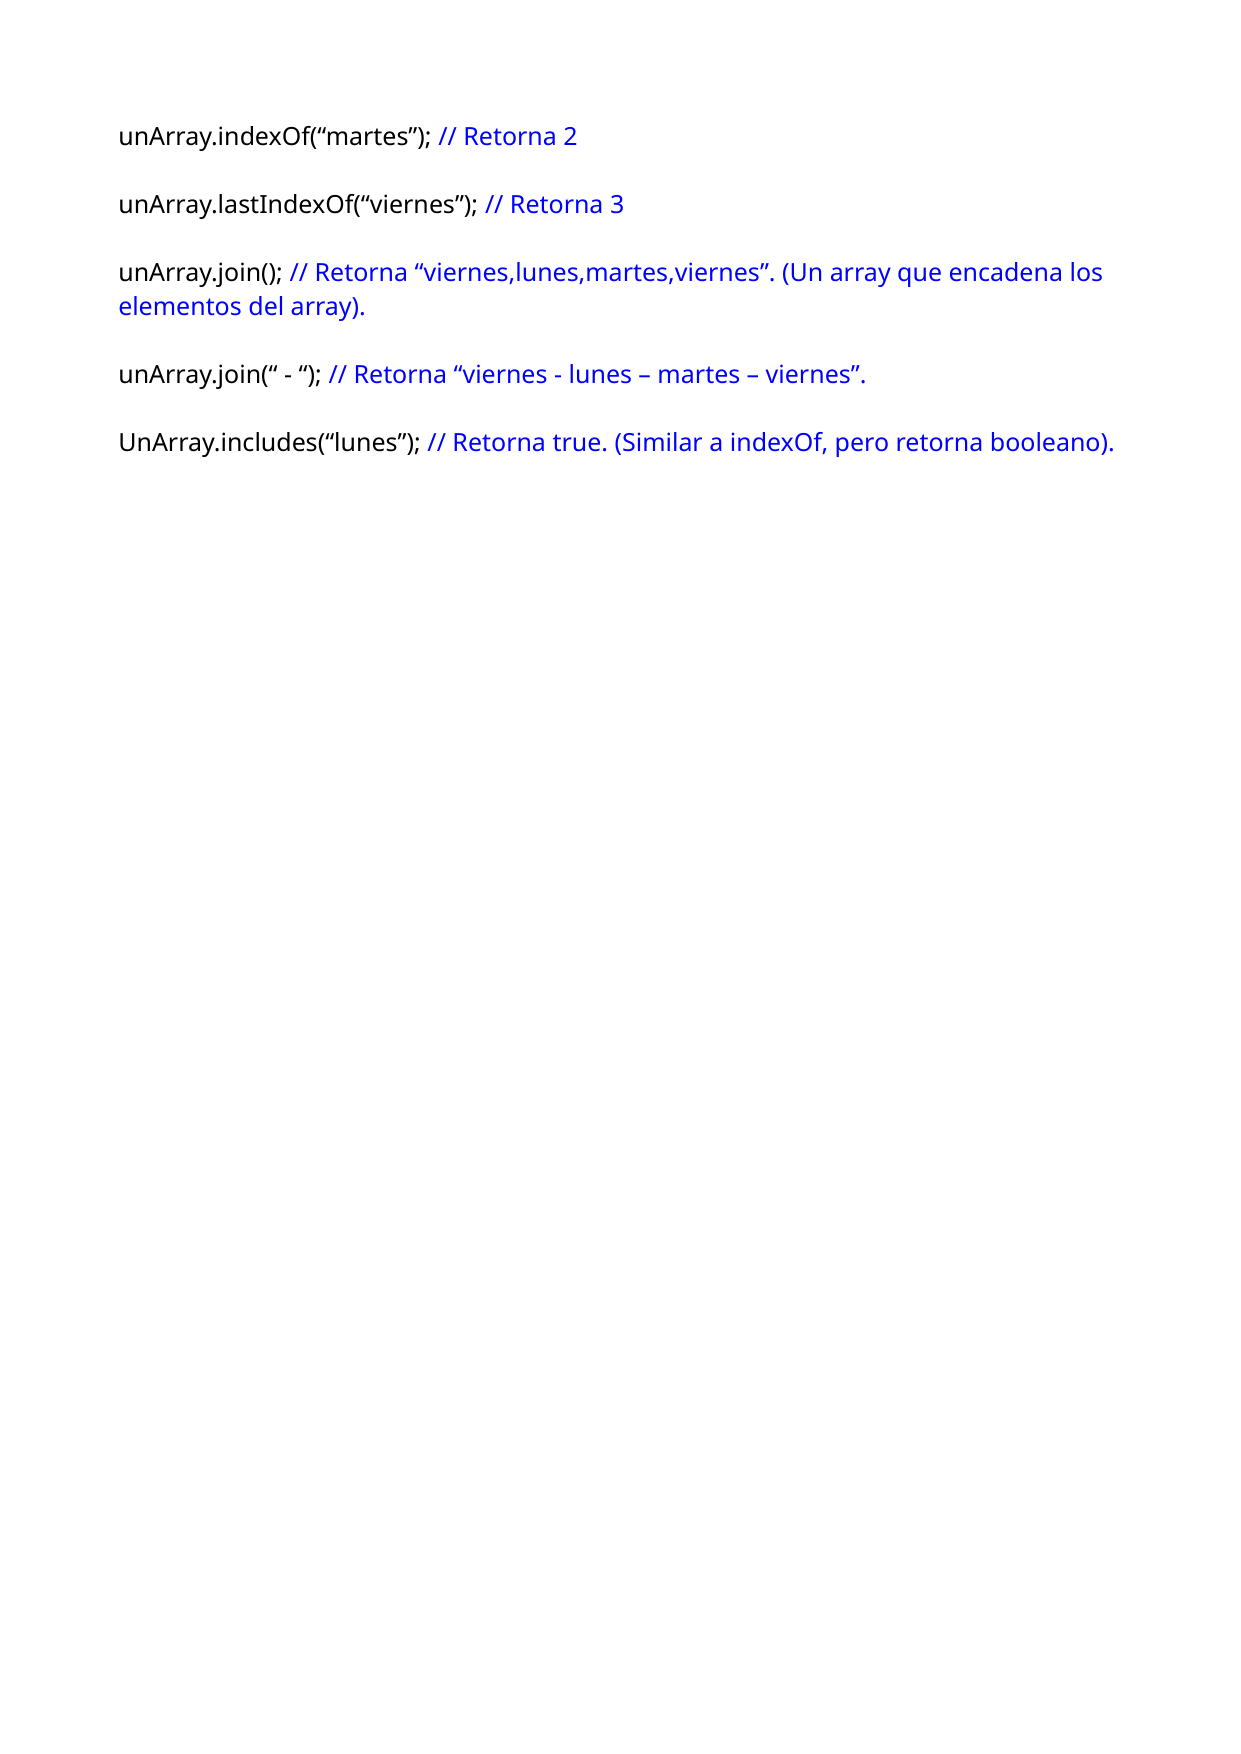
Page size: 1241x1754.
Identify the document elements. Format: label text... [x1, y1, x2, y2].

text UnArray.includes(“lunes”); // Retorna true. (Similar a indexOf, pero retorna booleano). [118, 425, 1122, 459]
text unArray.lastIndexOf(“viernes”); // Retorna 3 [118, 186, 1122, 220]
text unArray.join(); // Retorna “viernes,lunes,martes,viernes”. (Un array que encadena los elementos del array). [118, 254, 1122, 322]
text unArray.indexOf(“martes”); // Retorna 2 [118, 118, 1122, 152]
text unArray.join(“ - “); // Retorna “viernes - lunes – martes – viernes”. [118, 357, 1122, 391]
